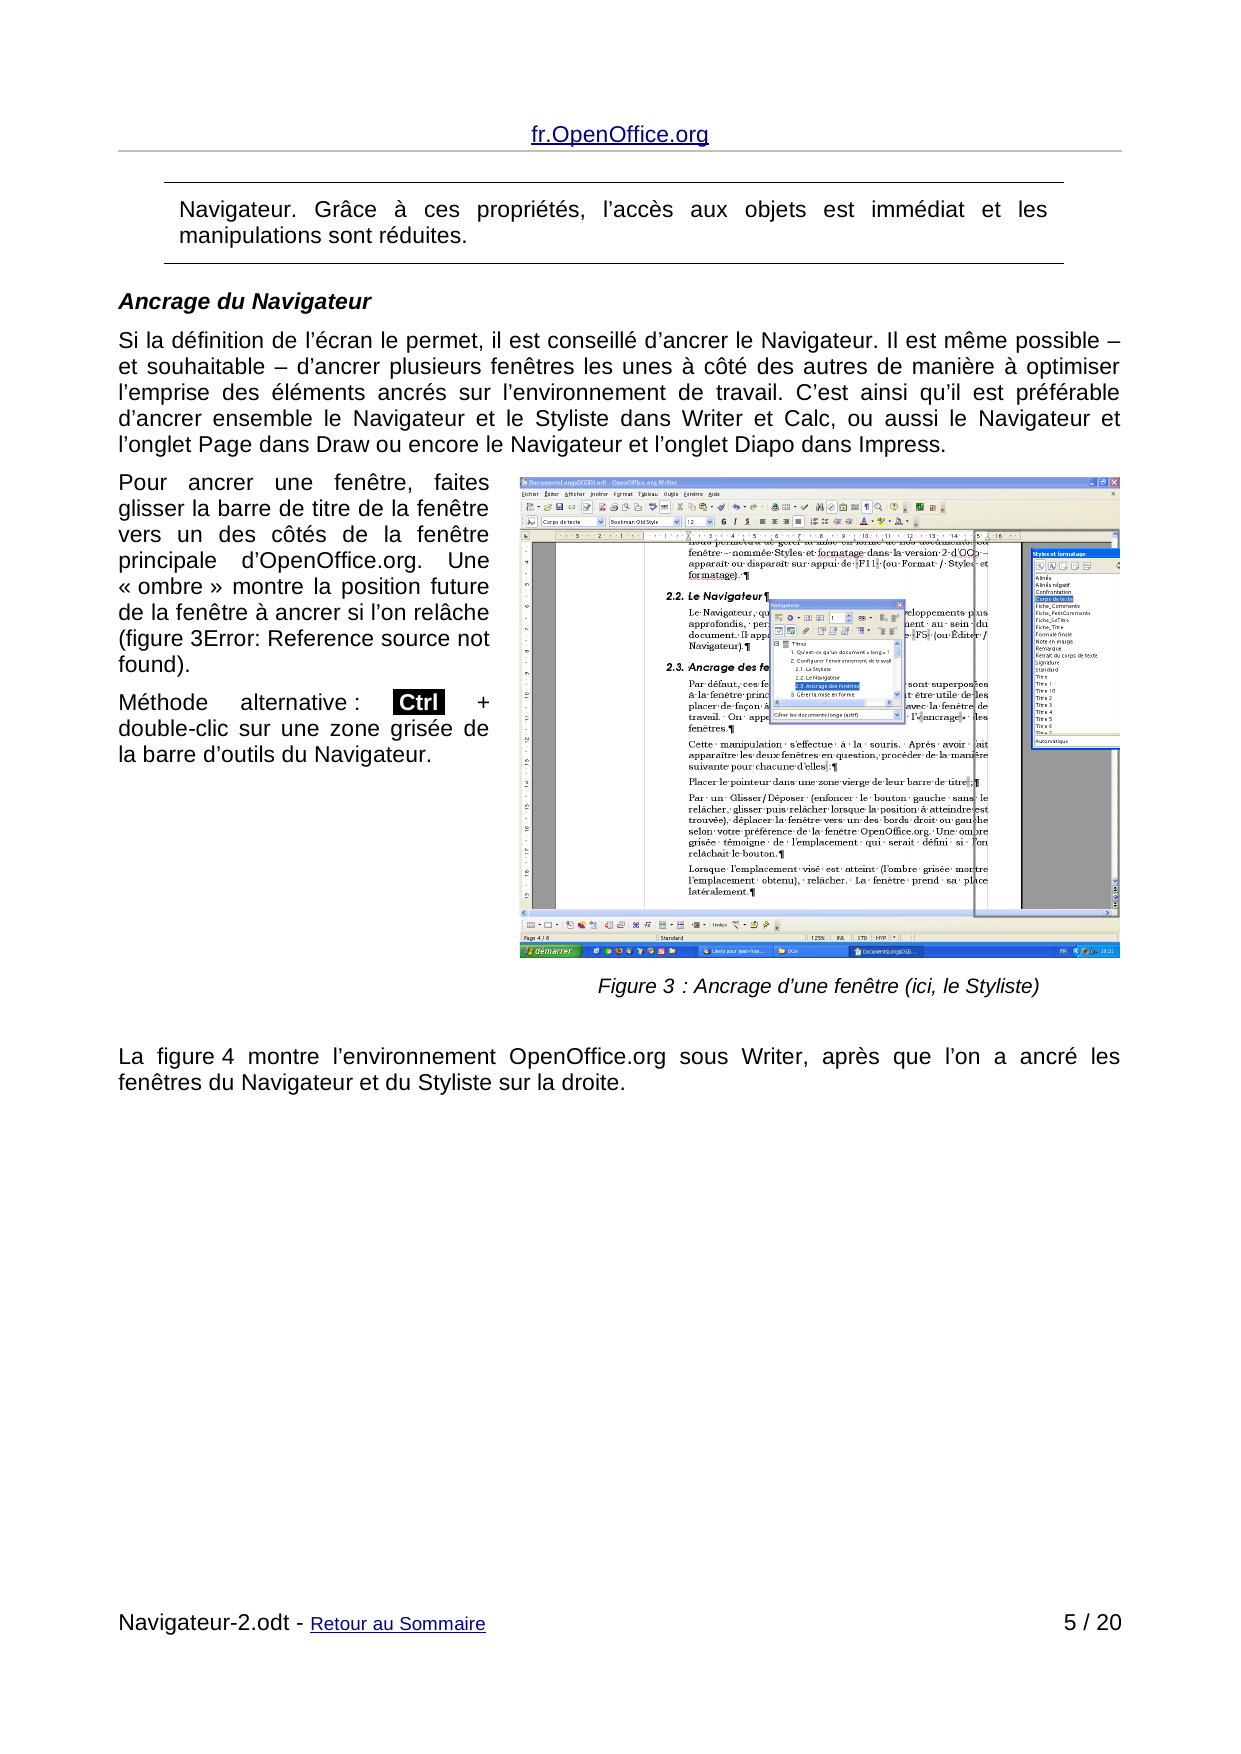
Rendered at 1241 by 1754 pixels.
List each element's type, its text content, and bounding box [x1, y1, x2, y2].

text Navigateur. Grâce à ces propriétés, l’accès aux objets est immédiat et les manipulations sont réduites. [164, 183, 1064, 263]
text Figure 3 : Ancrage d’une fenêtre (ici, le Styliste) [520, 958, 1120, 998]
text La figure 4 montre l’environnement OpenOffice.org sous Writer, après que l’on a ancré les fenêtres du Navigateur et du Styliste sur la droite. [118, 1044, 1122, 1096]
picture [519, 477, 1120, 958]
text Pour ancrer une fenêtre, faites glisser la barre de titre de la fenêtre vers un des côtés de la fenêtre principale d’OpenOffice.org. Une « ombre » montre la position future de la fenêtre à ancrer si l’on relâche (figure 3). [118, 469, 1122, 677]
text Méthode alternative : Ctrl + double-clic sur une zone grisée de la barre d’outils du Navigateur. [118, 689, 519, 767]
text Si la définition de l’écran le permet, il est conseillé d’ancrer le Navigateur. Il est même possible – et souhaitable – d’ancrer plusieurs fenêtres les unes à côté des autres de manière à optimiser l’emprise des éléments ancrés sur l’environnement de travail. C’est ainsi qu’il est préférable d’ancrer ensemble le Navigateur et le Styliste dans Writer et Calc, ou aussi le Navigateur et l’onglet Page dans Draw ou encore le Navigateur et l’onglet Diapo dans Impress. [118, 327, 1122, 457]
subtitle Ancrage du Navigateur [118, 288, 1122, 314]
